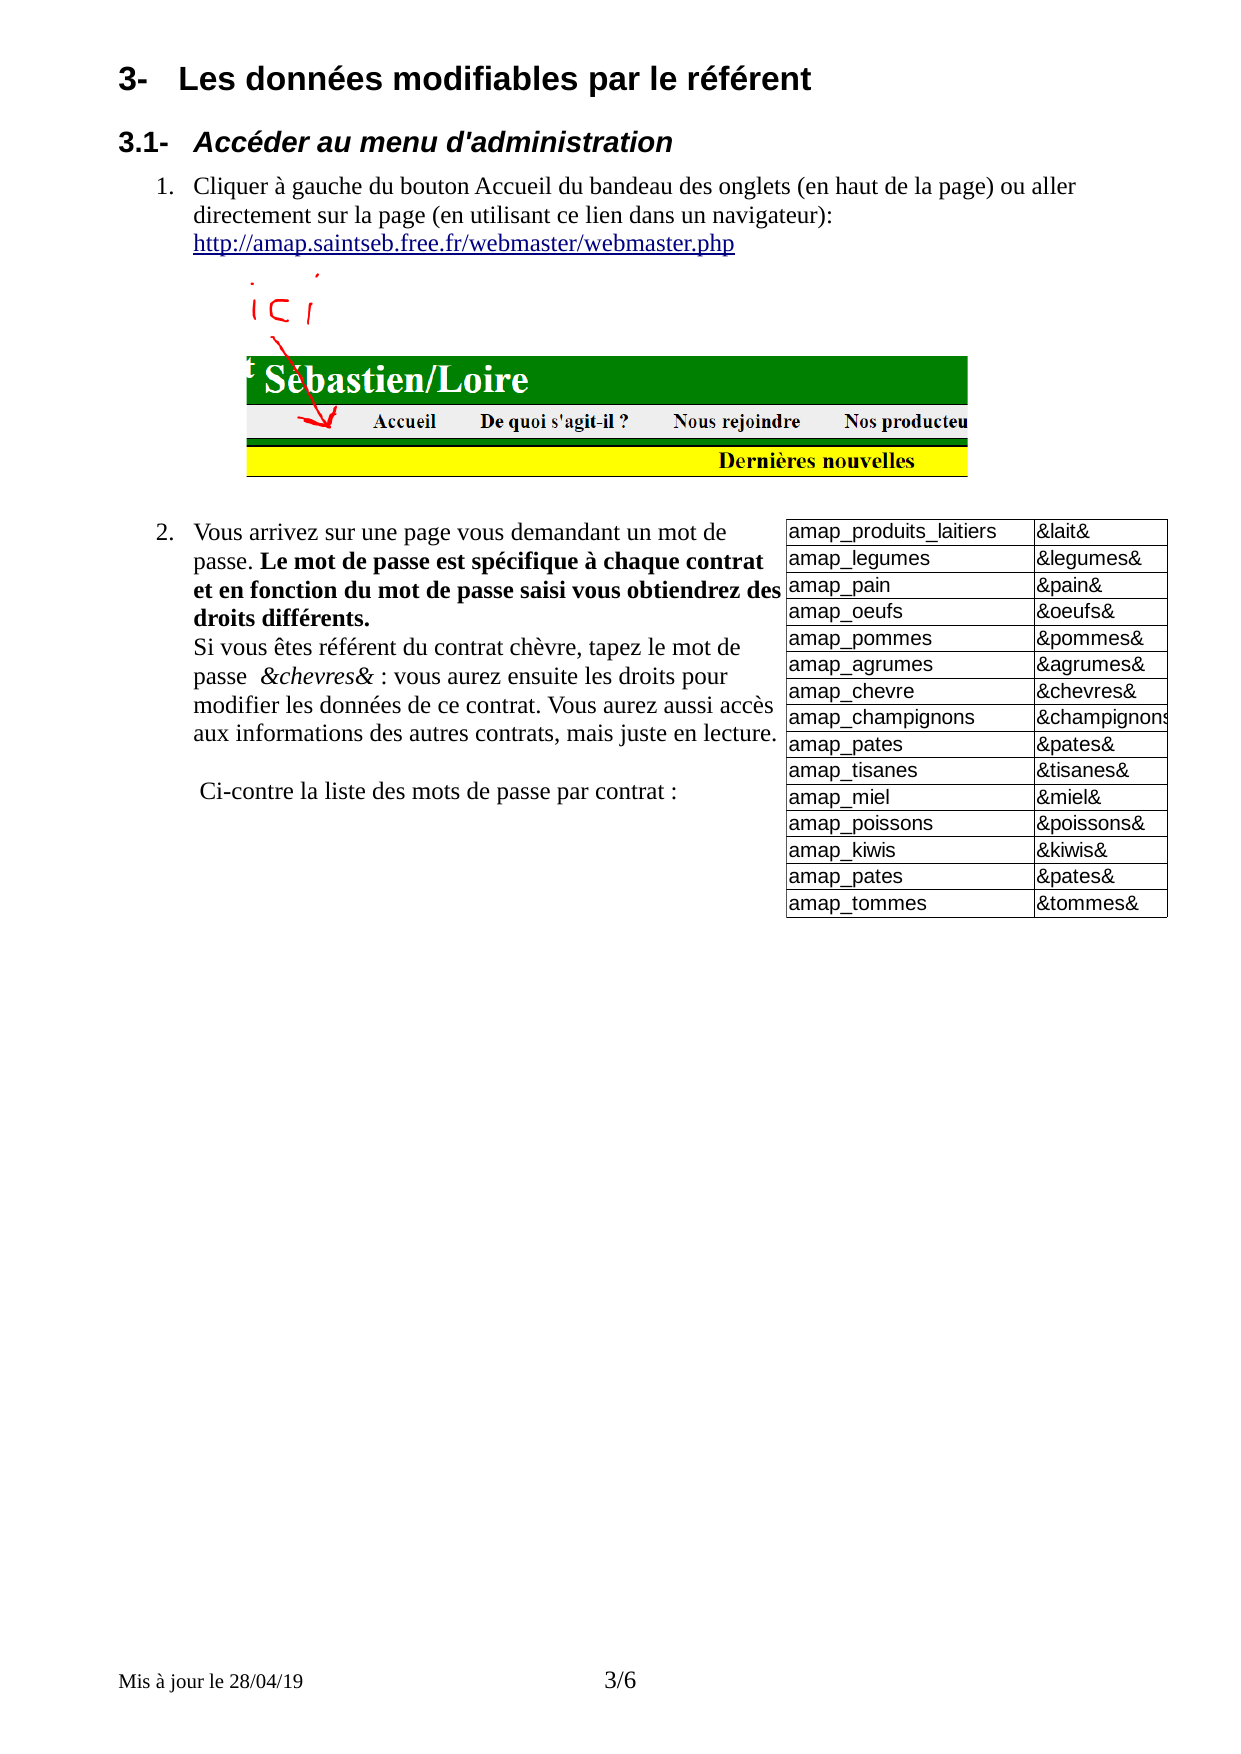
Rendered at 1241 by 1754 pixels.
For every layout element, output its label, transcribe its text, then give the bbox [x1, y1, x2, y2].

subtitle Les données modifiables par le référent [118, 59, 1122, 98]
list Vous arrivez sur une page vous demandant un mot de passe. Le mot de passe est spécifique à chaque contrat et en fonction du mot de passe saisi vous obtiendrez des droits différents. Si vous êtes référent du contrat chèvre, tapez le mot de passe &chevres& : vous aurez ensuite les droits pour modifier les données de ce contrat. Vous aurez aussi accès aux informations des autres contrats, mais juste en lecture. Ci-contre la liste des mots de passe par contrat : [156, 517, 1122, 805]
list Cliquer à gauche du bouton Accueil du bandeau des onglets (en haut de la page) ou aller directement sur la page (en utilisant ce lien dans un navigateur): http://amap.saintseb.free.fr/webmaster/webmaster.php [156, 171, 1122, 257]
subtitle Accéder au menu d'administration [118, 125, 1122, 158]
picture [246, 273, 968, 477]
